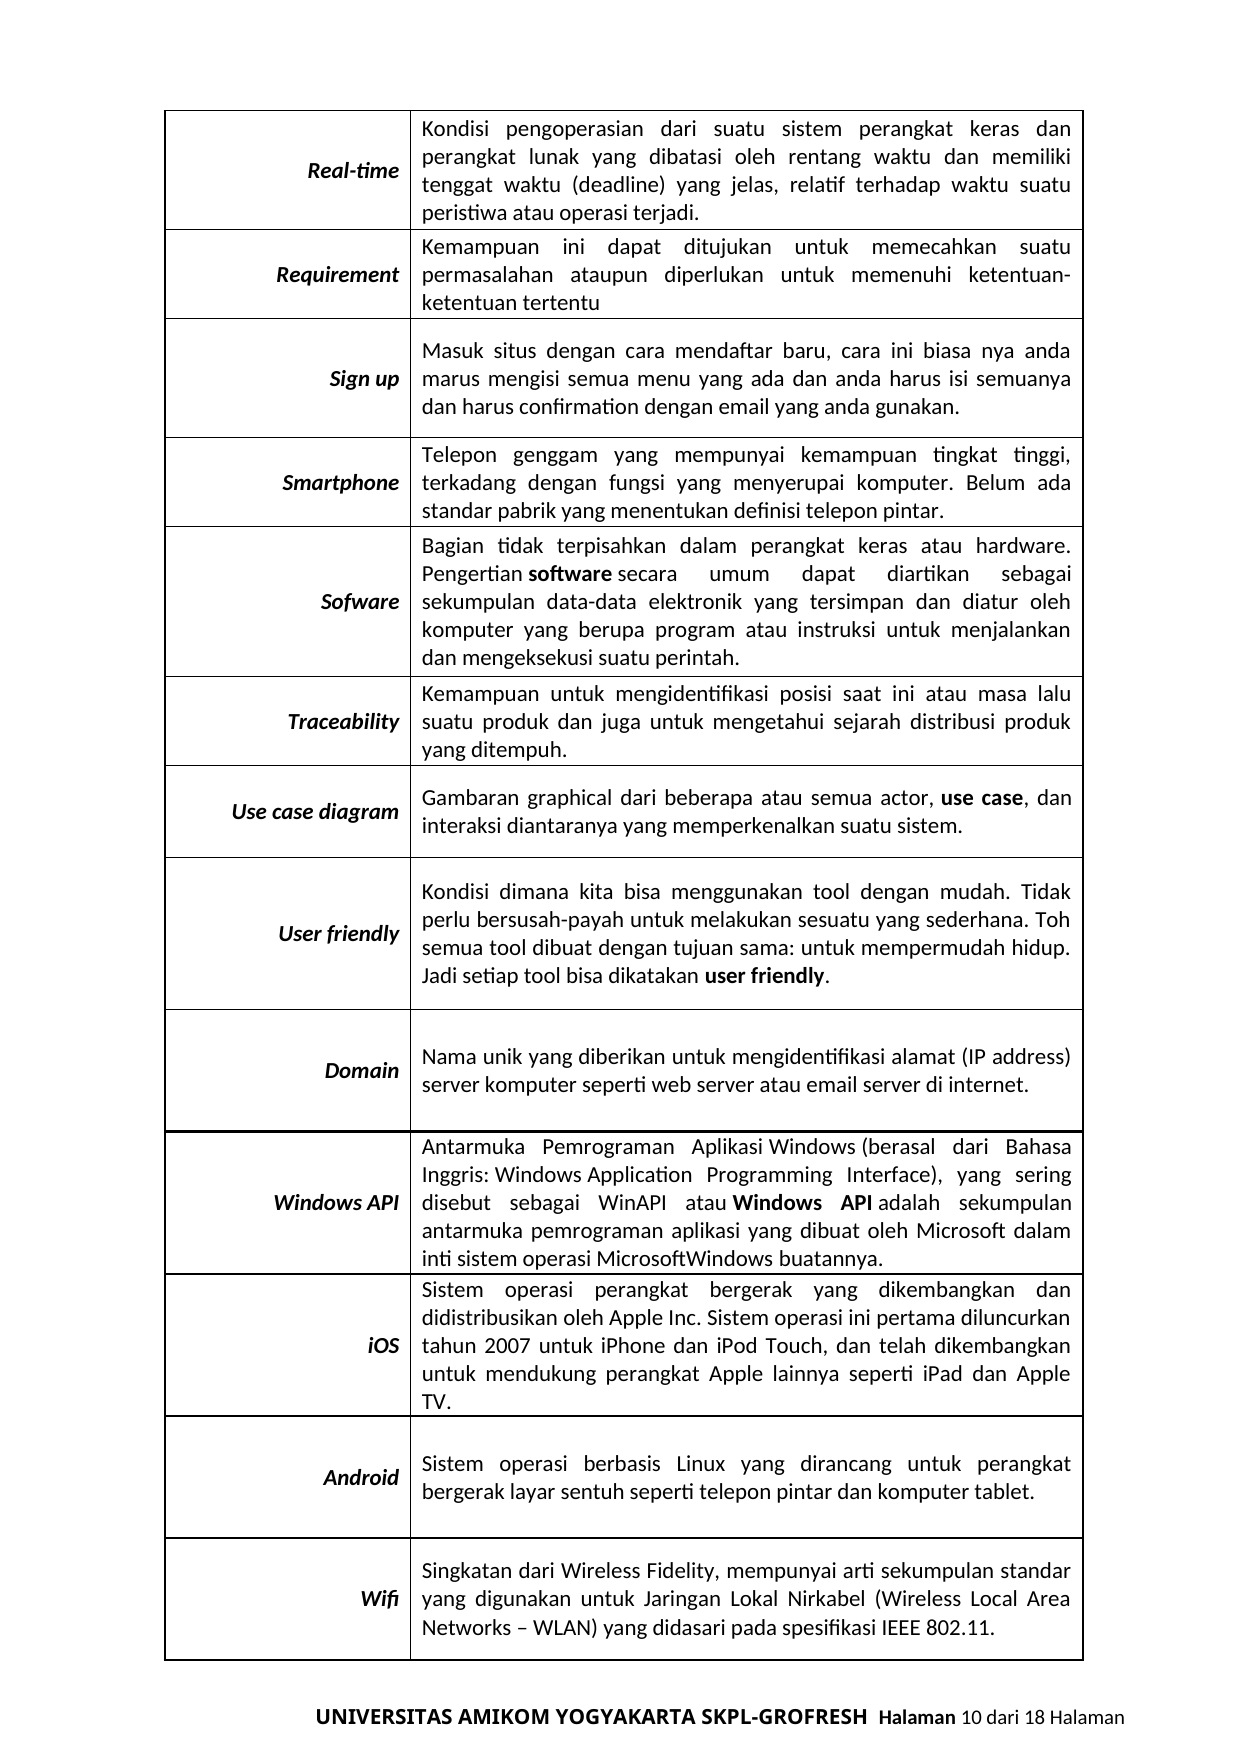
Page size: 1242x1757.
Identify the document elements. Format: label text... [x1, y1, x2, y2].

table_cell Sofware [166, 527, 410, 676]
table_cell Domain [166, 1010, 410, 1130]
table_cell Bagian tidak terpisahkan dalam perangkat keras atau hardware. Pengertian software secara umum dapat diartikan sebagai sekumpulan data-data elektronik yang tersimpan dan diatur oleh komputer yang berupa program atau instruksi untuk menjalankan dan mengeksekusi suatu perintah. [411, 527, 1082, 676]
table_cell Kemampuan untuk mengidentifikasi posisi saat ini atau masa lalu suatu produk dan juga untuk mengetahui sejarah distribusi produk yang ditempuh. [411, 677, 1082, 765]
table_cell Windows API [166, 1133, 410, 1273]
table_cell User friendly [166, 858, 410, 1008]
table_cell Singkatan dari Wireless Fidelity, mempunyai arti sekumpulan standar yang digunakan untuk Jaringan Lokal Nirkabel (Wireless Local Area Networks – WLAN) yang didasari pada spesifikasi IEEE 802.11. [411, 1539, 1082, 1658]
table_cell Kemampuan ini dapat ditujukan untuk memecahkan suatu permasalahan ataupun diperlukan untuk memenuhi ketentuan-ketentuan tertentu [411, 230, 1082, 318]
table_cell Real-time [166, 111, 410, 229]
table_cell Wifi [166, 1539, 410, 1658]
table_cell Kondisi pengoperasian dari suatu sistem perangkat keras dan perangkat lunak yang dibatasi oleh rentang waktu dan memiliki tenggat waktu (deadline) yang jelas, relatif terhadap waktu suatu peristiwa atau operasi terjadi. [411, 111, 1082, 229]
table_cell Smartphone [166, 438, 410, 526]
table_cell iOS [166, 1275, 410, 1415]
table_cell Gambaran graphical dari beberapa atau semua actor, use case, dan interaksi diantaranya yang memperkenalkan suatu sistem. [411, 766, 1082, 857]
table_cell Requirement [166, 230, 410, 318]
table_cell Telepon genggam yang mempunyai kemampuan tingkat tinggi, terkadang dengan fungsi yang menyerupai komputer. Belum ada standar pabrik yang menentukan definisi telepon pintar. [411, 438, 1082, 526]
table_cell Use case diagram [166, 766, 410, 857]
table_cell Sign up [166, 319, 410, 437]
table_cell Traceability [166, 677, 410, 765]
table_cell Kondisi dimana kita bisa menggunakan tool dengan mudah. Tidak perlu bersusah-payah untuk melakukan sesuatu yang sederhana. Toh semua tool dibuat dengan tujuan sama: untuk mempermudah hidup. Jadi setiap tool bisa dikatakan user friendly. [411, 858, 1082, 1008]
table_cell Android [166, 1417, 410, 1537]
table_cell Sistem operasi perangkat bergerak yang dikembangkan dan didistribusikan oleh Apple Inc. Sistem operasi ini pertama diluncurkan tahun 2007 untuk iPhone dan iPod Touch, dan telah dikembangkan untuk mendukung perangkat Apple lainnya seperti iPad dan Apple TV. [411, 1275, 1082, 1415]
table_cell Nama unik yang diberikan untuk mengidentifikasi alamat (IP address) server komputer seperti web server atau email server di internet. [411, 1010, 1082, 1130]
table_cell Sistem operasi berbasis Linux yang dirancang untuk perangkat bergerak layar sentuh seperti telepon pintar dan komputer tablet. [411, 1417, 1082, 1537]
table_cell Antarmuka Pemrograman Aplikasi Windows (berasal dari Bahasa Inggris: Windows Application Programming Interface), yang sering disebut sebagai WinAPI atau Windows API adalah sekumpulan antarmuka pemrograman aplikasi yang dibuat oleh Microsoft dalam inti sistem operasi MicrosoftWindows buatannya. [411, 1133, 1082, 1273]
table_cell Masuk situs dengan cara mendaftar baru, cara ini biasa nya anda marus mengisi semua menu yang ada dan anda harus isi semuanya dan harus confirmation dengan email yang anda gunakan. [411, 319, 1082, 437]
